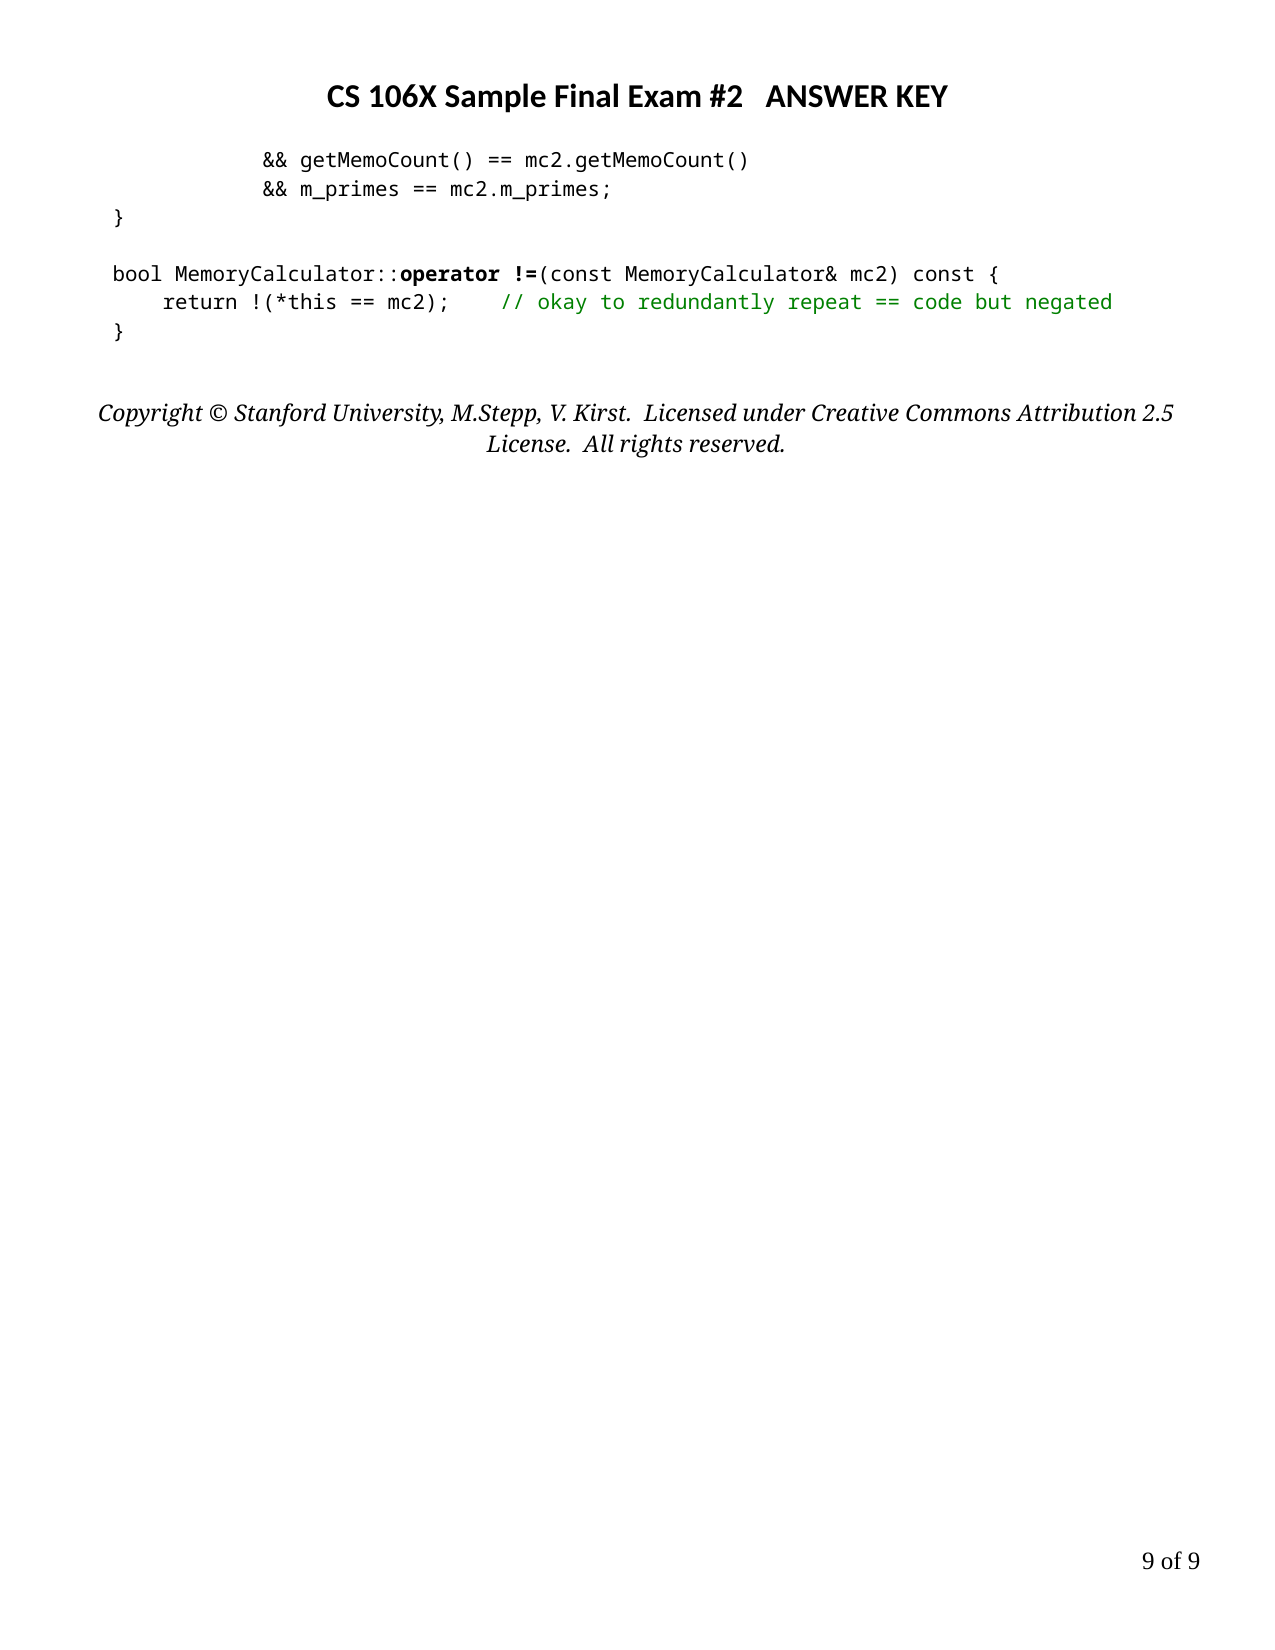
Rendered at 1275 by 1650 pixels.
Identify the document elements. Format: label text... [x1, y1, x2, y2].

text && m_primes == mc2.m_primes; [112, 174, 1200, 202]
text Copyright © Stanford University, M.Stepp, V. Kirst. Licensed under Creative Commons Attribution 2.5 License. All rights reserved. [75, 397, 1200, 459]
text } [112, 316, 1200, 344]
text } [112, 202, 1200, 231]
text return !(*this == mc2); // okay to redundantly repeat == code but negated [112, 287, 1200, 316]
text bool MemoryCalculator::operator !=(const MemoryCalculator& mc2) const { [112, 259, 1200, 287]
text && getMemoCount() == mc2.getMemoCount() [112, 145, 1200, 174]
